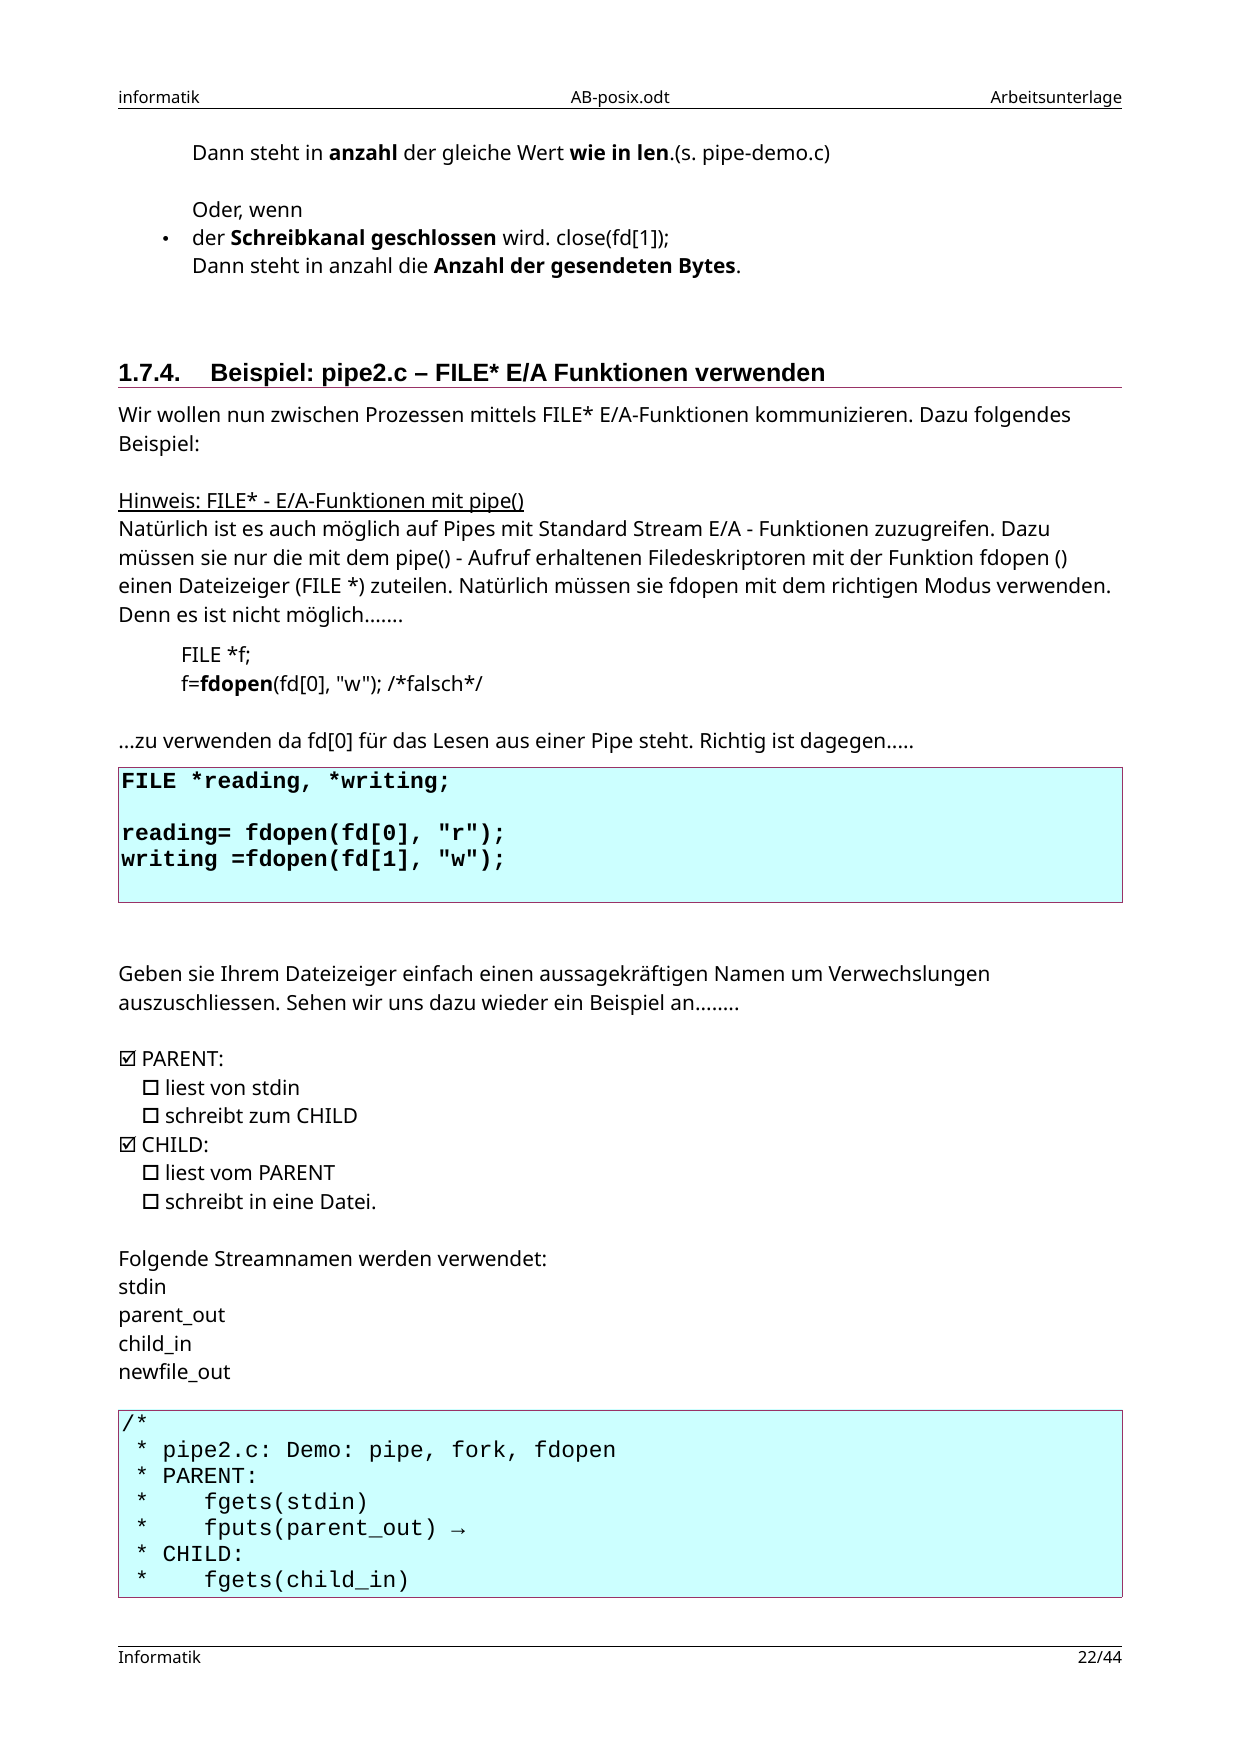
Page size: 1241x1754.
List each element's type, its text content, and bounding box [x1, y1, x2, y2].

list PARENT: [118, 1044, 1122, 1073]
text * fgets(stdin) [119, 1487, 1122, 1513]
text * PARENT: [119, 1461, 1122, 1487]
text FILE *reading, *writing; reading= fdopen(fd[0], "r"); writing =fdopen(fd[1], "w"); [119, 768, 1122, 870]
text /* [119, 1411, 1122, 1435]
list liest vom PARENT [141, 1158, 1122, 1187]
text * fputs(parent_out) → [119, 1513, 1122, 1539]
list liest von stdin [141, 1073, 1122, 1101]
list CHILD: [118, 1130, 1122, 1158]
list schreibt in eine Datei. [141, 1187, 1122, 1215]
text * fgets(child_in) [119, 1565, 1122, 1597]
text Geben sie Ihrem Dateizeiger einfach einen aussagekräftigen Namen um Verwechslungen auszuschliessen. Sehen wir uns dazu wieder ein Beispiel an........ [118, 903, 1122, 1016]
text Folgende Streamnamen werden verwendet: [118, 1244, 1122, 1272]
text ...zu verwenden da fd[0] für das Lesen aus einer Pipe steht. Richtig ist dagegen..... [118, 697, 1122, 754]
text Wir wollen nun zwischen Prozessen mittels FILE* E/A-Funktionen kommunizieren. Dazu folgendes Beispiel: Hinweis: FILE* - E/A-Funktionen mit pipe() Natürlich ist es auch möglich auf Pipes mit Standard Stream E/A - Funktionen zuzugreifen. Dazu müssen sie nur die mit dem pipe() - Aufruf erhaltenen Filedeskriptoren mit der Funktion fdopen () einen Dateizeiger (FILE *) zuteilen. Natürlich müssen sie fdopen mit dem richtigen Modus verwenden. Denn es ist nicht möglich....... [118, 401, 1122, 628]
text parent_out [118, 1301, 1122, 1329]
text child_in newfile_out [118, 1329, 1122, 1386]
text * CHILD: [119, 1539, 1122, 1565]
text FILE *f; f=fdopen(fd[0], "w"); /*falsch*/ [181, 641, 1122, 697]
list der Schreibkanal geschlossen wird. close(fd[1]); Dann steht in anzahl die Anzahl der gesendeten Bytes. [162, 223, 1122, 280]
text * pipe2.c: Demo: pipe, fork, fdopen [119, 1435, 1122, 1461]
list schreibt zum CHILD [141, 1101, 1122, 1130]
list Dann steht in anzahl der gleiche Wert wie in len.(s. pipe-demo.c) Oder, wenn [162, 138, 1122, 223]
subtitle Beispiel: pipe2.c – FILE* E/A Funktionen verwenden [118, 358, 1122, 387]
text stdin [118, 1272, 1122, 1301]
